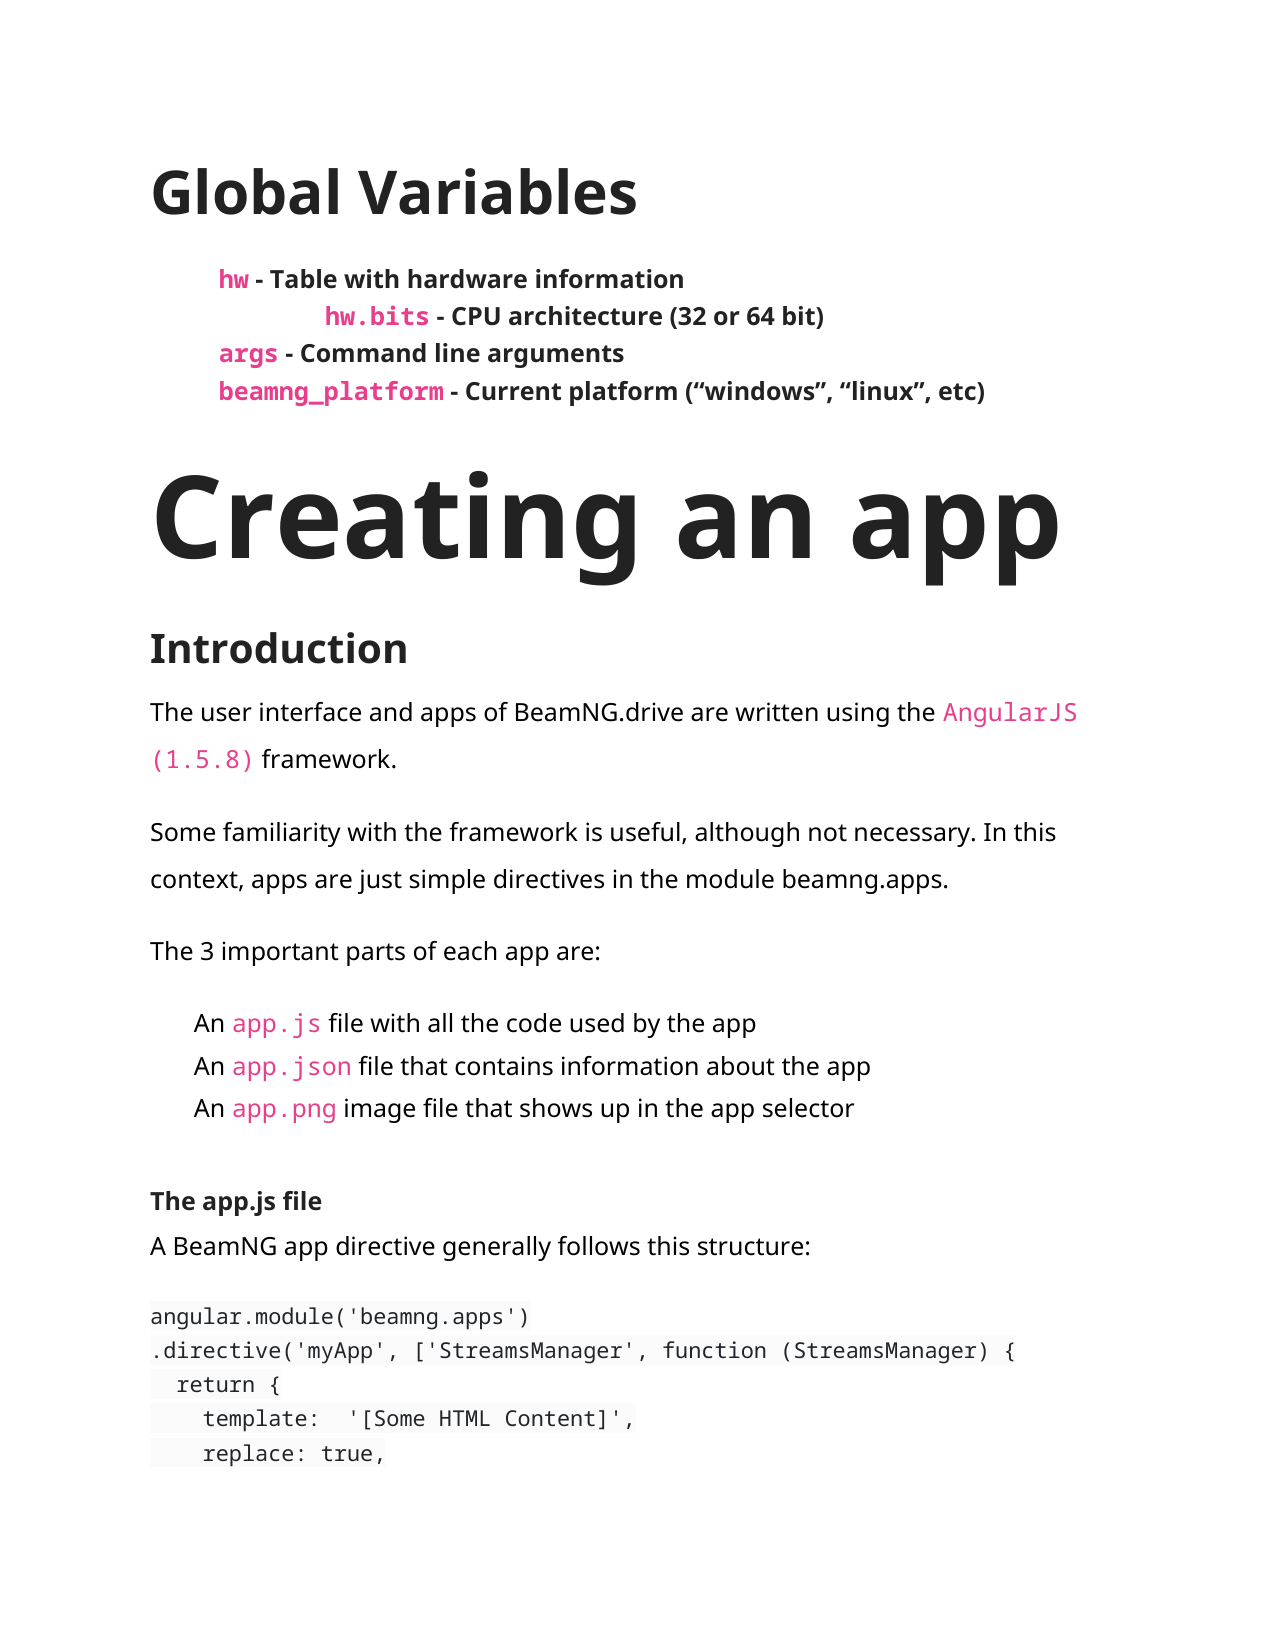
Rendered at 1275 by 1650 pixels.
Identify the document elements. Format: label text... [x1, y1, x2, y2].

subtitle beamng_platform - Current platform (“windows”, “linux”, etc) [219, 373, 1125, 407]
subtitle Introduction [150, 620, 1125, 675]
text The user interface and apps of BeamNG.drive are written using the AngularJS (1.5.8) framework. [150, 694, 1125, 776]
list An app.png image file that shows up in the app selector [194, 1091, 1125, 1138]
text .directive('myApp', ['StreamsManager', function (StreamsManager) { [150, 1335, 1125, 1365]
subtitle Creating an app [150, 436, 1125, 592]
text replace: true, [150, 1437, 1125, 1467]
subtitle hw.bits - CPU architecture (32 or 64 bit) [325, 299, 1125, 333]
text template: '[Some HTML Content]', [150, 1403, 1125, 1433]
text angular.module('beamng.apps') [150, 1301, 1125, 1331]
subtitle Global Variables [150, 150, 1125, 232]
subtitle hw - Table with hardware information [219, 261, 1125, 295]
list An app.js file with all the code used by the app [194, 1006, 1125, 1040]
text The 3 important parts of each app are: [150, 934, 1125, 968]
text A BeamNG app directive generally follows this structure: [150, 1228, 1125, 1263]
text Some familiarity with the framework is useful, although not necessary. In this context, apps are just simple directives in the module beamng.apps. [150, 814, 1125, 896]
text return { [150, 1369, 1125, 1399]
subtitle The app.js file [150, 1183, 1125, 1218]
subtitle args - Command line arguments [219, 336, 1125, 370]
list An app.json file that contains information about the app [194, 1048, 1125, 1083]
